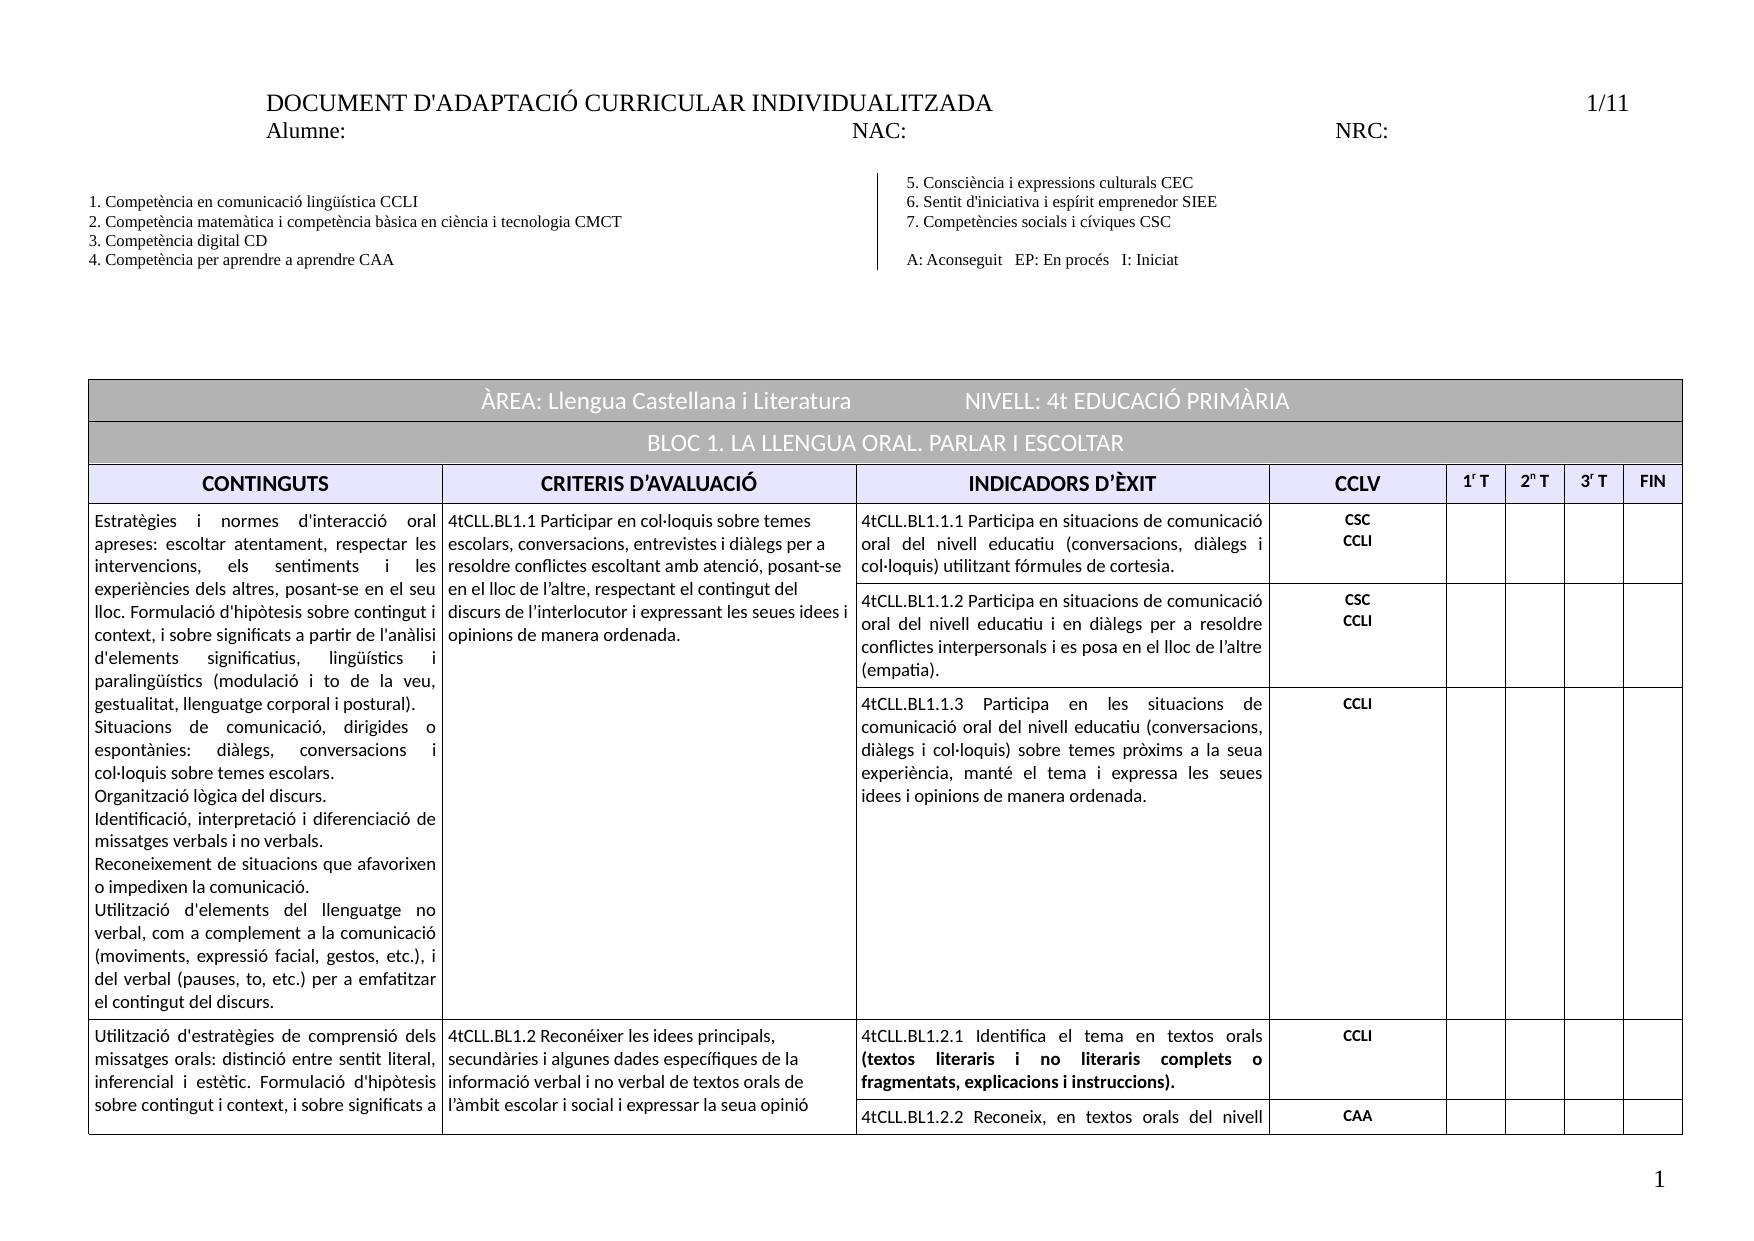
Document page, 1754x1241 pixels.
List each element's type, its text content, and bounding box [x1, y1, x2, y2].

table_cell [1447, 688, 1505, 1019]
text 4. Competència per aprendre a aprendre CAA [88, 250, 847, 269]
table_cell CSC CCLI [1270, 504, 1446, 583]
table_cell 4tCLL.BL1.1.3 Participa en les situacions de comunicació oral del nivell educatiu (conversacions, diàlegs i col·loquis) sobre temes pròxims a la seua experiència, manté el tema i expressa les seues idees i opinions de manera ordenada. [857, 688, 1269, 1019]
table_cell 4tCLL.BL1.1.2 Participa en situacions de comunicació oral del nivell educatiu i en diàlegs per a resoldre conflictes interpersonals i es posa en el lloc de l’altre (empatia). [857, 584, 1269, 687]
table_cell FIN [1624, 465, 1682, 503]
table_cell 3r T [1565, 465, 1623, 503]
table_cell CCLV [1270, 465, 1446, 503]
text 1. Competència en comunicació lingüística CCLI [88, 192, 847, 211]
table_cell CAA [1270, 1100, 1446, 1133]
text 7. Competències socials i cíviques CSC [906, 211, 1665, 231]
table_cell CCLI [1270, 688, 1446, 1019]
table_cell [1565, 688, 1623, 1019]
table_cell [1447, 584, 1505, 687]
table_cell Utilització d'estratègies de comprensió dels missatges orals: distinció entre sentit literal, inferencial i estètic. Formulació d'hipòtesis sobre contingut i context, i sobre significats a [89, 1020, 442, 1133]
table_header ÀREA: Llengua Castellana i Literatura NIVELL: 4t EDUCACIÓ PRIMÀRIA [89, 380, 1682, 421]
table_cell [1565, 584, 1623, 687]
table_cell [1624, 1100, 1682, 1133]
table_cell INDICADORS D’ÈXIT [857, 465, 1269, 503]
table_cell 4tCLL.BL1.2 Reconéixer les idees principals, secundàries i algunes dades específiques de la informació verbal i no verbal de textos orals de l’àmbit escolar i social i expressar la seua opinió [443, 1020, 856, 1133]
table_cell 4tCLL.BL1.2.2 Reconeix, en textos orals del nivell [857, 1100, 1269, 1133]
table_cell [1565, 504, 1623, 583]
text 6. Sentit d'iniciativa i espírit emprenedor SIEE [906, 192, 1665, 211]
table_cell 4tCLL.BL1.1.1 Participa en situacions de comunicació oral del nivell educatiu (conversacions, diàlegs i col·loquis) utilitzant fórmules de cortesia. [857, 504, 1269, 583]
table_cell CONTINGUTS [89, 465, 442, 503]
table_cell [1565, 1100, 1623, 1133]
text 3. Competència digital CD [88, 231, 847, 250]
table_cell [1624, 504, 1682, 583]
table_cell 4tCLL.BL1.2.1 Identifica el tema en textos orals (textos literaris i no literaris complets o fragmentats, explicacions i instruccions). [857, 1020, 1269, 1099]
table_cell [1506, 584, 1564, 687]
table_cell CSC CCLI [1270, 584, 1446, 687]
table_cell [1506, 504, 1564, 583]
table_cell [1447, 1020, 1505, 1099]
table_cell CRITERIS D’AVALUACIÓ [443, 465, 856, 503]
table_cell 2n T [1506, 465, 1564, 503]
text A: Aconseguit EP: En procés I: Iniciat [906, 250, 1665, 269]
text 2. Competència matemàtica i competència bàsica en ciència i tecnologia CMCT [88, 211, 847, 231]
table_cell [1565, 1020, 1623, 1099]
table_cell [1506, 1020, 1564, 1099]
table_cell [1506, 1100, 1564, 1133]
table_cell BLOC 1. LA LLENGUA ORAL. PARLAR I ESCOLTAR [89, 422, 1682, 463]
text 5. Consciència i expressions culturals CEC [906, 173, 1665, 192]
table_cell 1r T [1447, 465, 1505, 503]
table_cell [1506, 688, 1564, 1019]
table_cell 4tCLL.BL1.1 Participar en col·loquis sobre temes escolars, conversacions, entrevistes i diàlegs per a resoldre conflictes escoltant amb atenció, posant-se en el lloc de l’altre, respectant el contingut del discurs de l’interlocutor i expressant les seues idees i opinions de manera ordenada. [443, 504, 856, 1019]
table_cell Estratègies i normes d'interacció oral apreses: escoltar atentament, respectar les intervencions, els sentiments i les experiències dels altres, posant-se en el seu lloc. Formulació d'hipòtesis sobre contingut i context, i sobre significats a partir de l'anàlisi d'elements significatius, lingüístics i paralingüístics (modulació i to de la veu, gestualitat, llenguatge corporal i postural). Situacions de comunicació, dirigides o espontànies: diàlegs, conversacions i col·loquis sobre temes escolars. Organització lògica del discurs. Identificació, interpretació i diferenciació de missatges verbals i no verbals. Reconeixement de situacions que afavorixen o impedixen la comunicació. Utilització d'elements del llenguatge no verbal, com a complement a la comunicació (moviments, expressió facial, gestos, etc.), i del verbal (pauses, to, etc.) per a emfatitzar el contingut del discurs. [89, 504, 442, 1019]
table_cell [1447, 1100, 1505, 1133]
table_cell [1624, 1020, 1682, 1099]
table_cell [1624, 688, 1682, 1019]
table_cell [1624, 584, 1682, 687]
table_cell [1447, 504, 1505, 583]
table_cell CCLI [1270, 1020, 1446, 1099]
